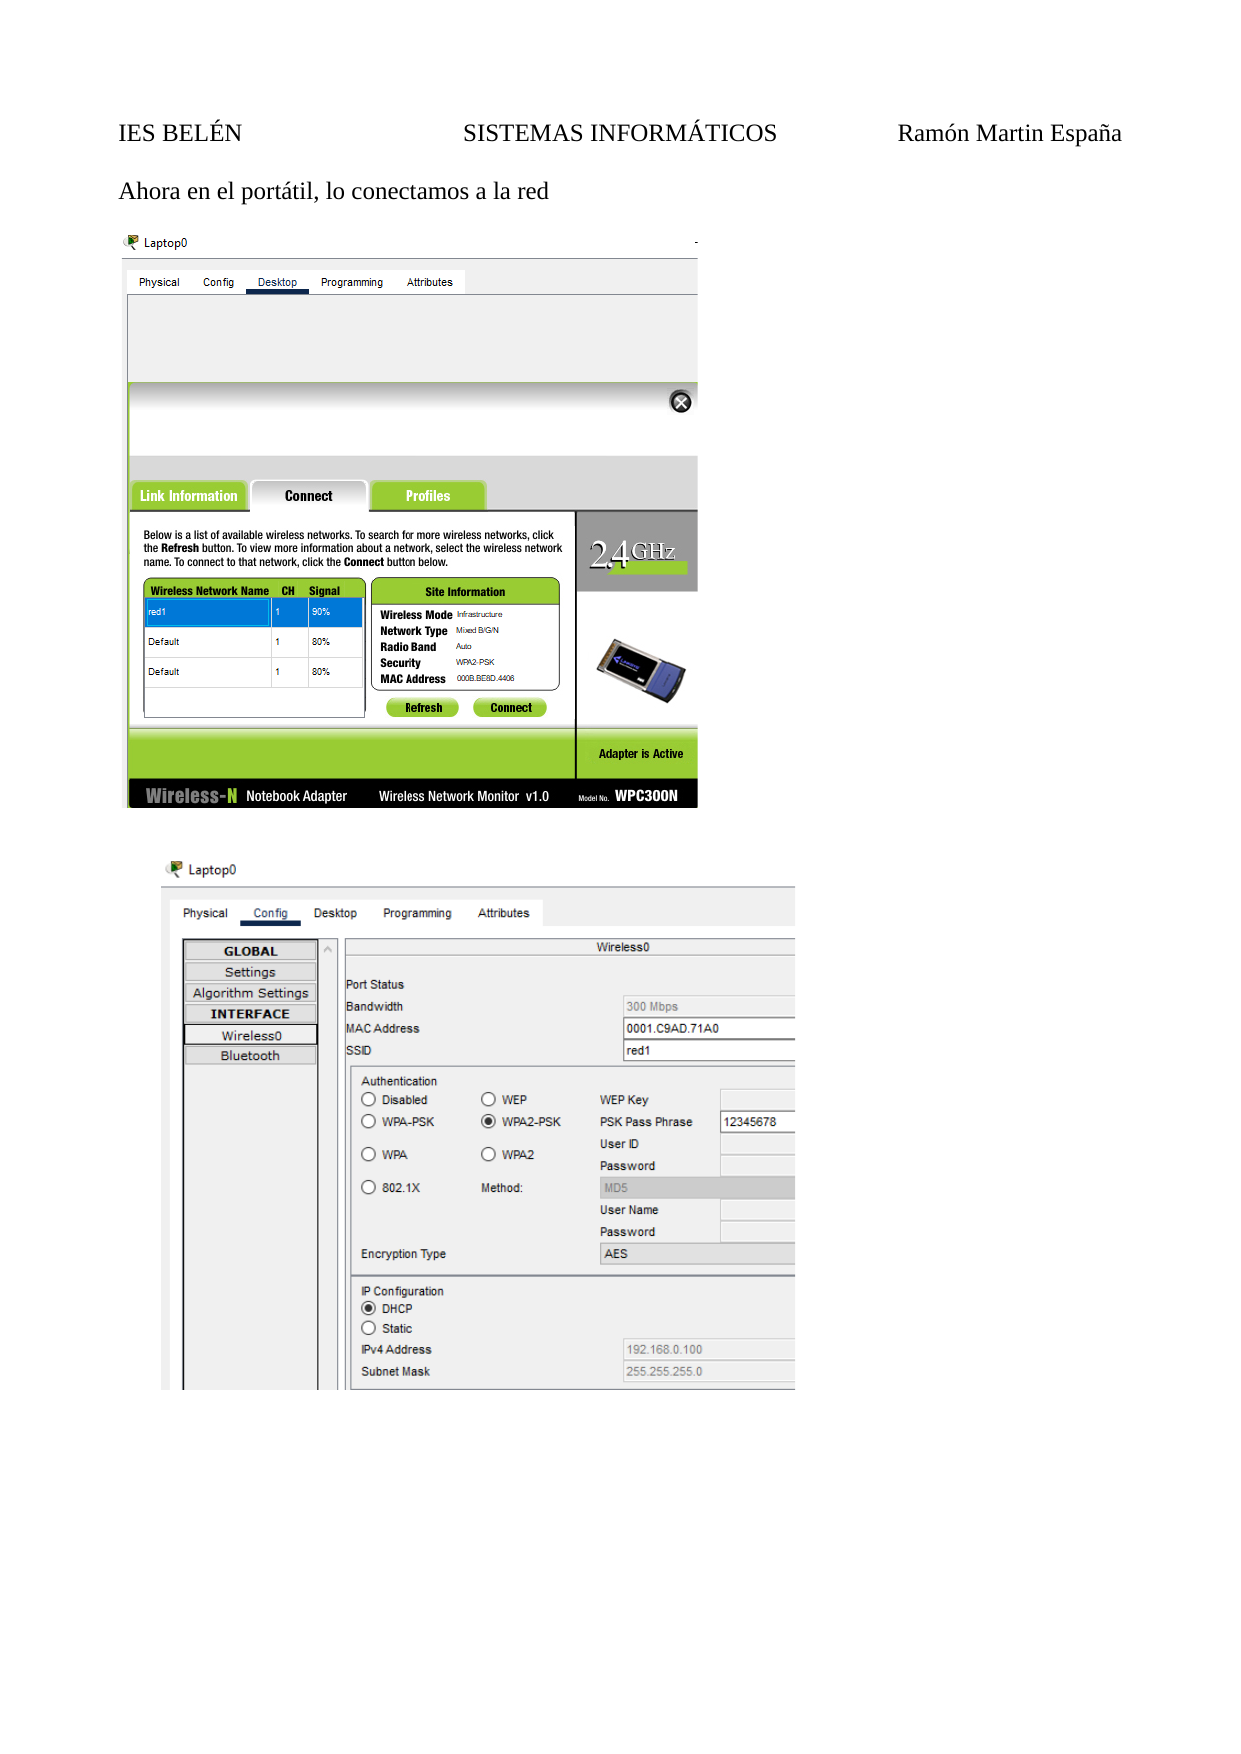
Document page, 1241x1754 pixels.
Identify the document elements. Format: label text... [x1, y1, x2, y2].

picture [121, 228, 698, 808]
picture [161, 859, 796, 1390]
text Ahora en el portátil, lo conectamos a la red [118, 176, 1122, 205]
